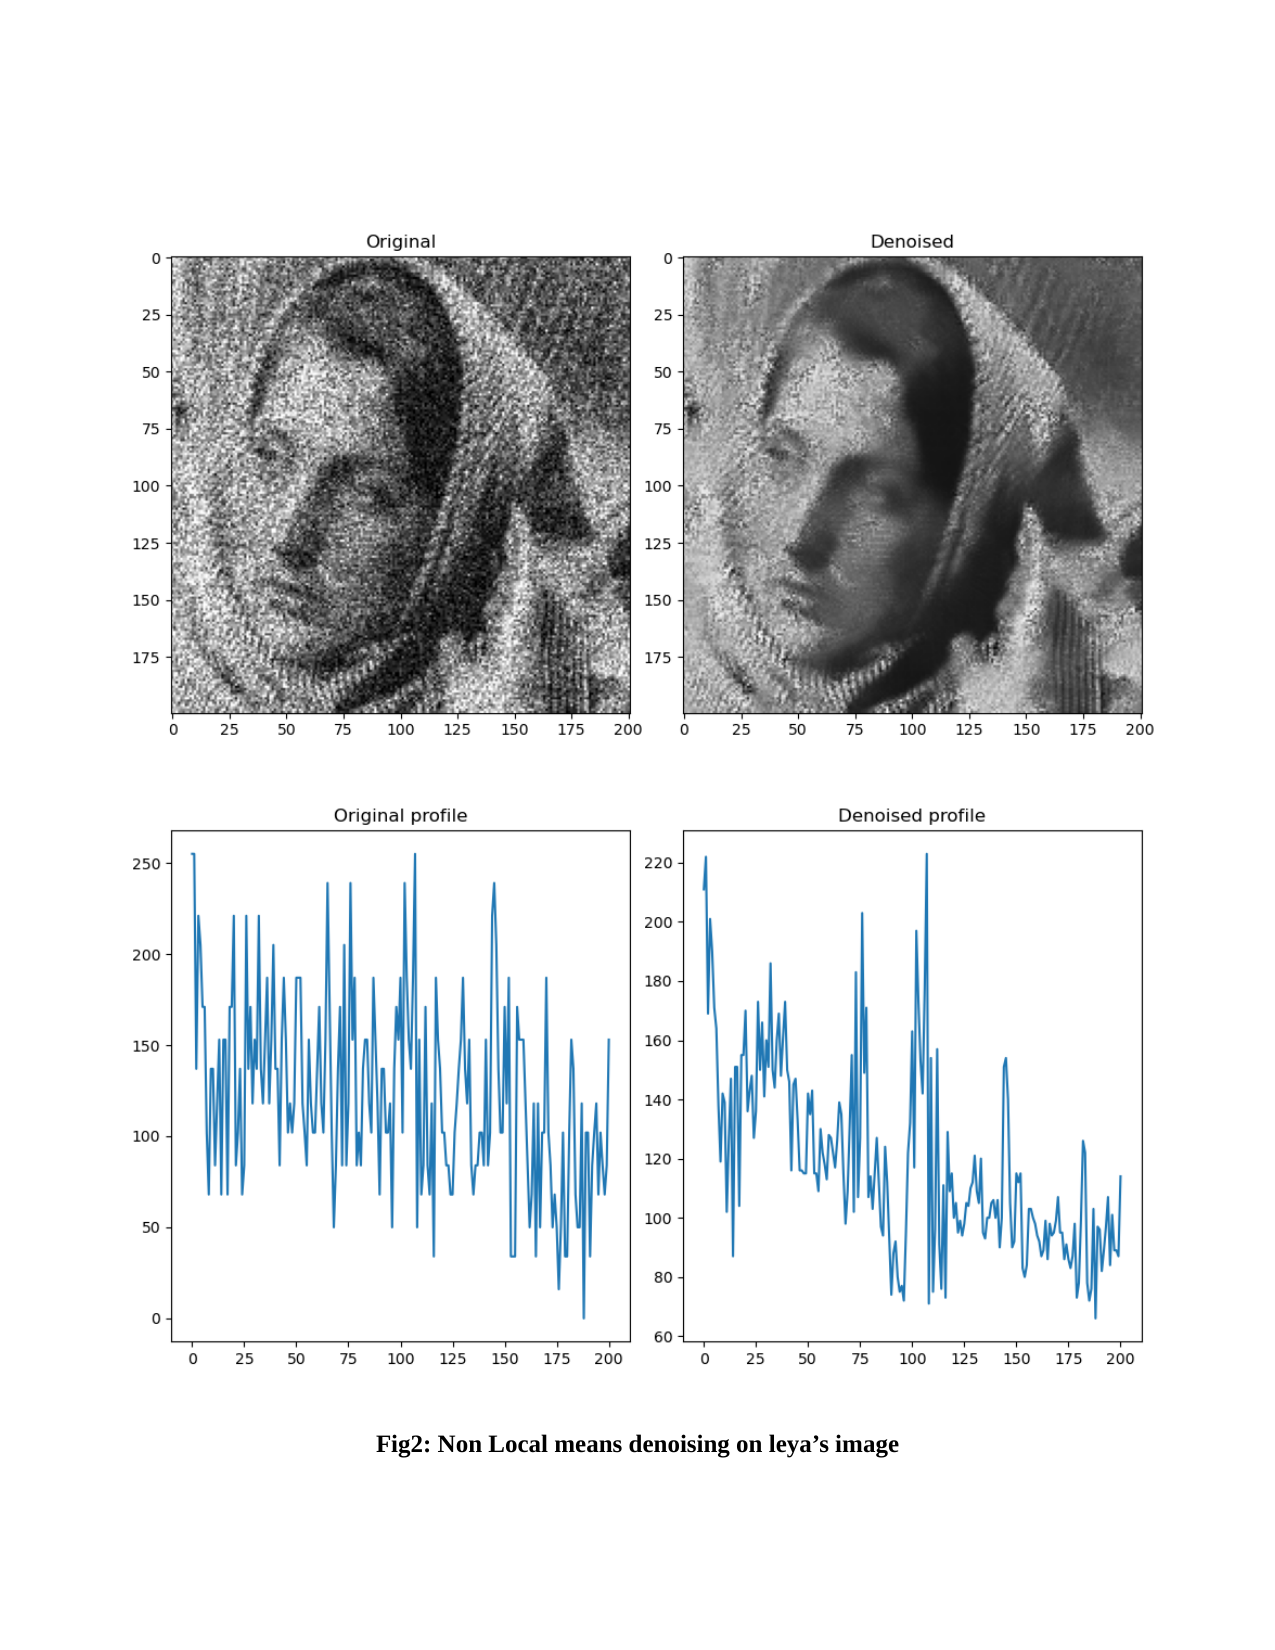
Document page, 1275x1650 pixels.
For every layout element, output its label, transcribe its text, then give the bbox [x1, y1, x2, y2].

picture [118, 175, 1157, 1401]
text Fig2: Non Local means denoising on leya’s image [118, 1429, 1157, 1458]
